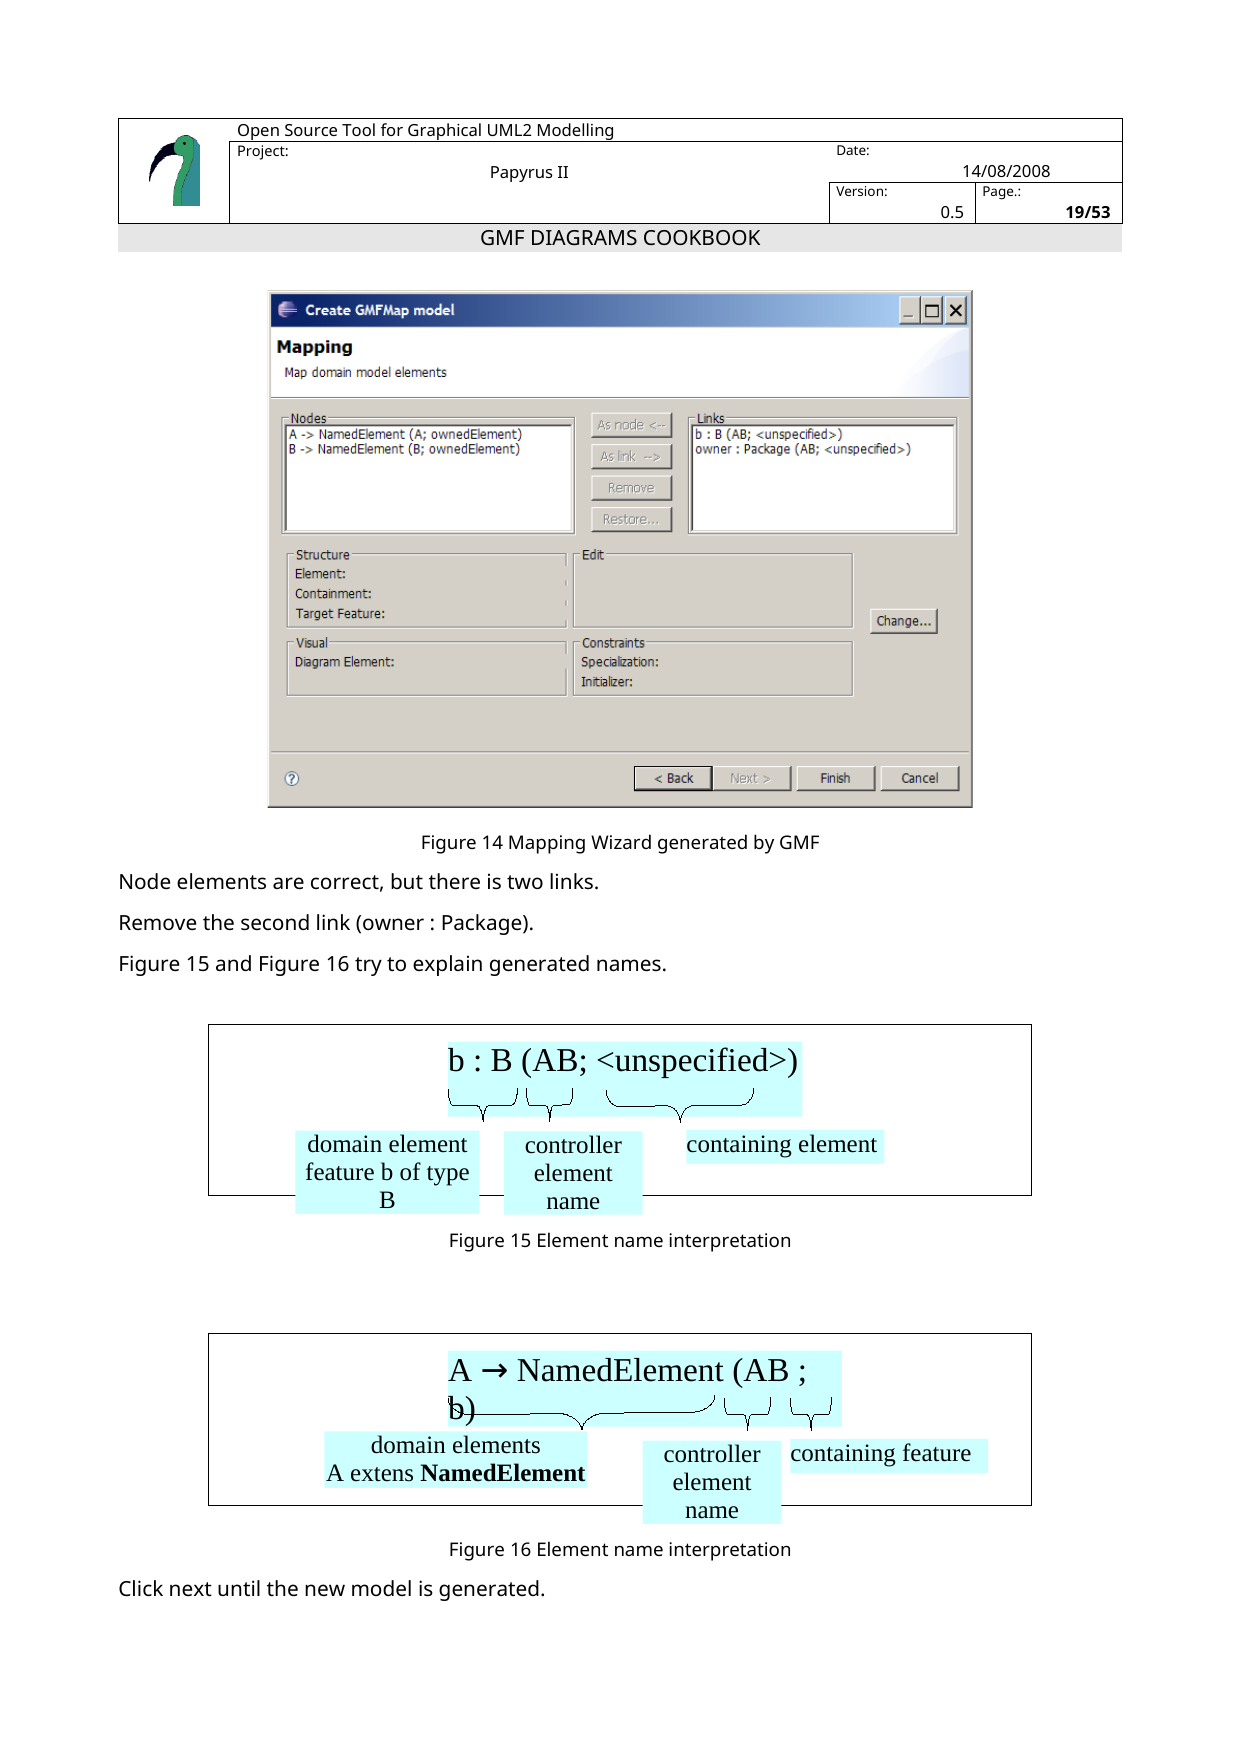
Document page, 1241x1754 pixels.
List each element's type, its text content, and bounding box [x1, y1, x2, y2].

picture [267, 290, 973, 808]
text Figure 16 Element name interpretation [118, 1536, 1122, 1562]
text Figure 15 Element name interpretation [118, 1227, 1122, 1253]
text Figure 14 Mapping Wizard generated by GMF [118, 829, 1122, 855]
text Node elements are correct, but there is two links. [118, 867, 1122, 896]
text Remove the second link (owner : Package). [118, 908, 1122, 937]
text Figure 15 and Figure 16 try to explain generated names. [118, 949, 1122, 978]
picture [147, 133, 201, 209]
text Click next until the new model is generated. [118, 1574, 1122, 1603]
